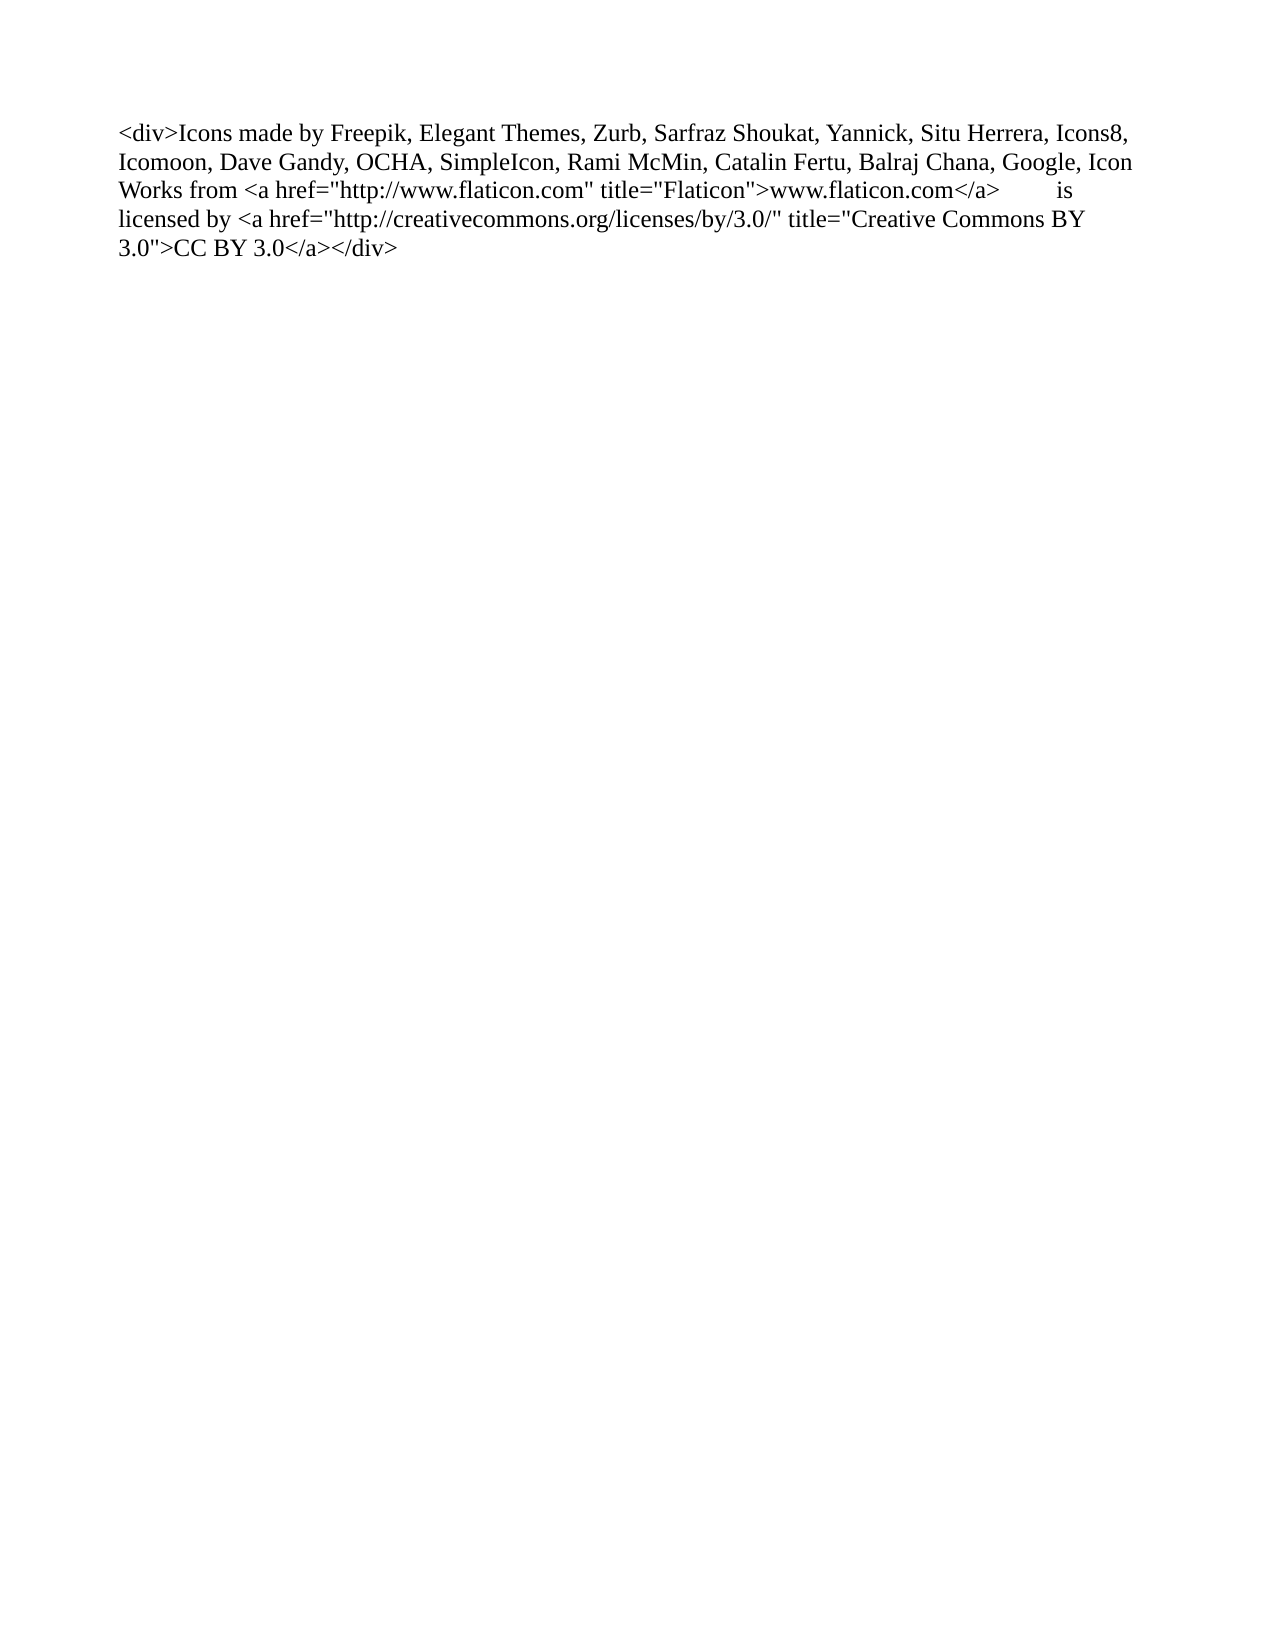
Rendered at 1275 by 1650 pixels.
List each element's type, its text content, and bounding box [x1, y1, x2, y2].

text <div>Icons made by Freepik, Elegant Themes, Zurb, Sarfraz Shoukat, Yannick, Situ Herrera, Icons8, Icomoon, Dave Gandy, OCHA, SimpleIcon, Rami McMin, Catalin Fertu, Balraj Chana, Google, Icon Works from <a href="http://www.flaticon.com" title="Flaticon">www.flaticon.com</a> is licensed by <a href="http://creativecommons.org/licenses/by/3.0/" title="Creative Commons BY 3.0">CC BY 3.0</a></div> [118, 118, 1157, 262]
